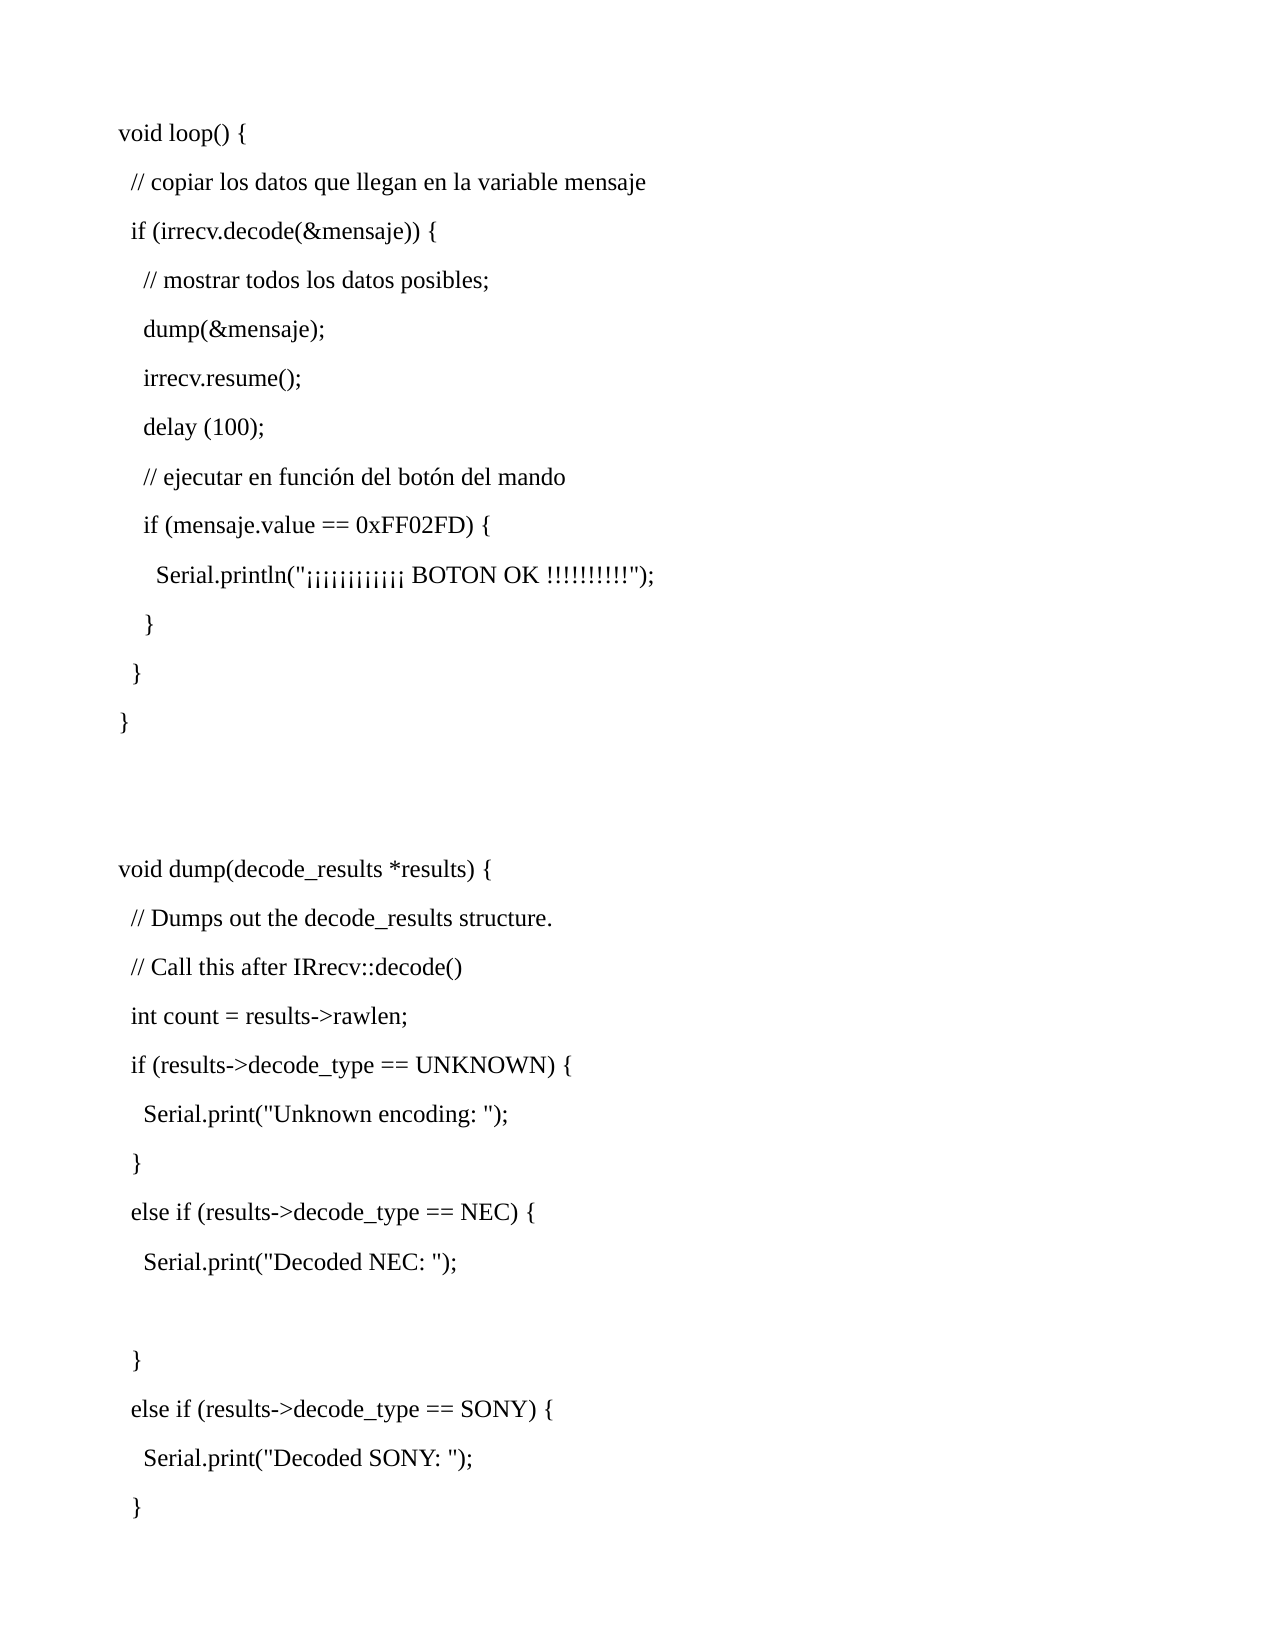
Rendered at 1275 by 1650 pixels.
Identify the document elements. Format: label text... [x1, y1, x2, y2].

text dump(&mensaje); [118, 314, 1157, 343]
text if (irrecv.decode(&mensaje)) { [118, 216, 1157, 245]
text } [118, 707, 1157, 736]
text } [118, 658, 1157, 687]
text Serial.print("Decoded SONY: "); [118, 1443, 1157, 1472]
text else if (results->decode_type == NEC) { [118, 1197, 1157, 1226]
text Serial.print("Unknown encoding: "); [118, 1099, 1157, 1128]
text if (mensaje.value == 0xFF02FD) { [118, 511, 1157, 539]
text } [118, 1492, 1157, 1521]
text Serial.println("¡¡¡¡¡¡¡¡¡¡¡¡ BOTON OK !!!!!!!!!!"); [118, 560, 1157, 588]
text // copiar los datos que llegan en la variable mensaje [118, 167, 1157, 196]
text Serial.print("Decoded NEC: "); [118, 1247, 1157, 1275]
text else if (results->decode_type == SONY) { [118, 1394, 1157, 1422]
text if (results->decode_type == UNKNOWN) { [118, 1050, 1157, 1079]
text } [118, 1148, 1157, 1177]
text } [118, 1345, 1157, 1373]
text void dump(decode_results *results) { [118, 854, 1157, 883]
text int count = results->rawlen; [118, 1001, 1157, 1030]
text // Call this after IRrecv::decode() [118, 952, 1157, 981]
text // mostrar todos los datos posibles; [118, 265, 1157, 294]
text } [118, 609, 1157, 637]
text void loop() { [118, 118, 1157, 147]
text // ejecutar en función del botón del mando [118, 462, 1157, 490]
text delay (100); [118, 412, 1157, 441]
text irrecv.resume(); [118, 363, 1157, 392]
text // Dumps out the decode_results structure. [118, 903, 1157, 932]
